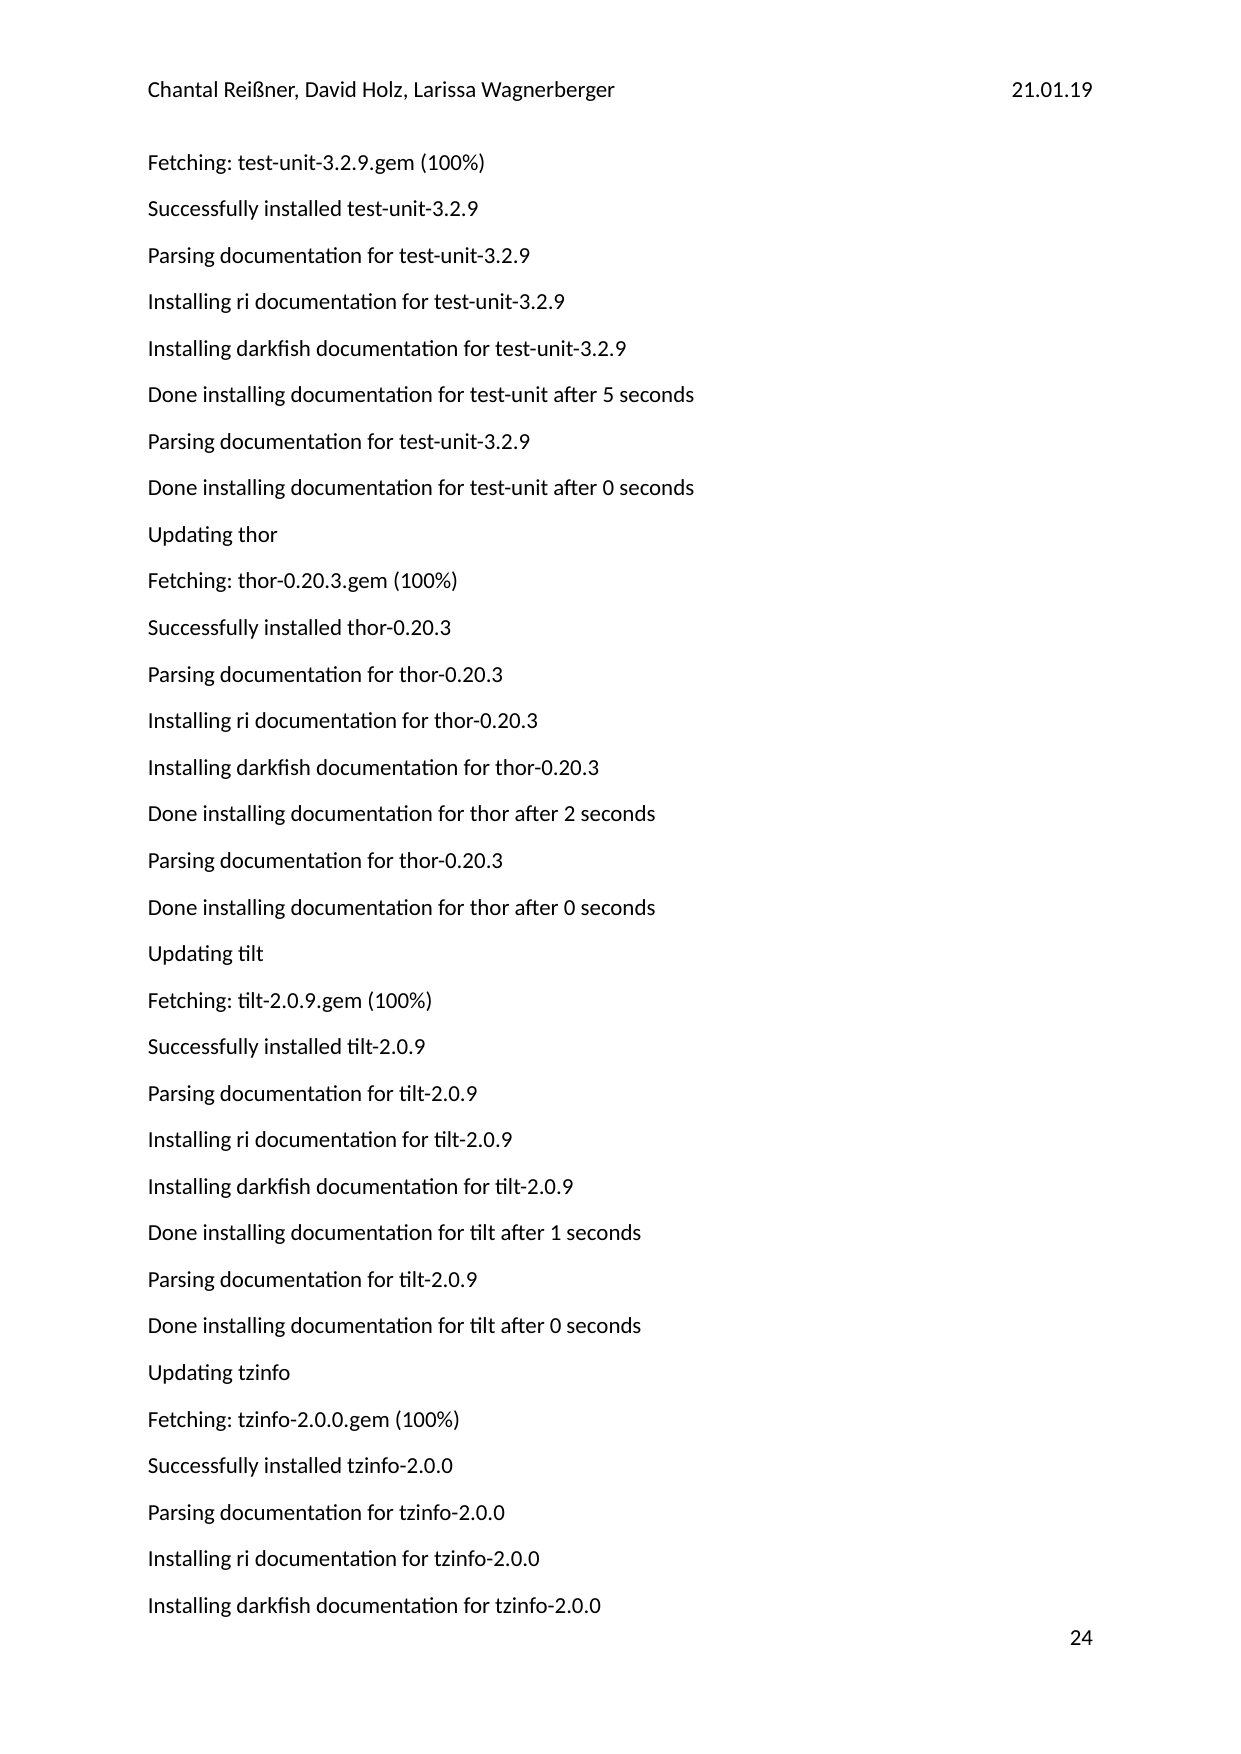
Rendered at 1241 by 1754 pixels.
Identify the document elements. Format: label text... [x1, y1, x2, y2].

text Successfully installed thor-0.20.3 [148, 613, 1093, 641]
text Fetching: tilt-2.0.9.gem (100%) [148, 986, 1093, 1014]
text Updating tzinfo [148, 1358, 1093, 1386]
text Installing ri documentation for tzinfo-2.0.0 [148, 1544, 1093, 1572]
text Parsing documentation for test-unit-3.2.9 [148, 427, 1093, 455]
text Updating thor [148, 520, 1093, 548]
text Parsing documentation for thor-0.20.3 [148, 660, 1093, 688]
text Parsing documentation for thor-0.20.3 [148, 846, 1093, 874]
text Done installing documentation for thor after 0 seconds [148, 893, 1093, 921]
text Fetching: tzinfo-2.0.0.gem (100%) [148, 1405, 1093, 1433]
text Parsing documentation for tzinfo-2.0.0 [148, 1498, 1093, 1526]
text Successfully installed tzinfo-2.0.0 [148, 1451, 1093, 1479]
text Done installing documentation for tilt after 1 seconds [148, 1218, 1093, 1247]
text Installing ri documentation for tilt-2.0.9 [148, 1125, 1093, 1153]
text Parsing documentation for tilt-2.0.9 [148, 1265, 1093, 1293]
text Parsing documentation for tilt-2.0.9 [148, 1079, 1093, 1107]
text Done installing documentation for test-unit after 5 seconds [148, 380, 1093, 408]
text Installing ri documentation for thor-0.20.3 [148, 706, 1093, 734]
text Fetching: thor-0.20.3.gem (100%) [148, 567, 1093, 595]
text Installing darkfish documentation for thor-0.20.3 [148, 753, 1093, 781]
text Parsing documentation for test-unit-3.2.9 [148, 241, 1093, 269]
text Done installing documentation for thor after 2 seconds [148, 799, 1093, 827]
text Fetching: test-unit-3.2.9.gem (100%) [148, 148, 1093, 176]
text Installing darkfish documentation for test-unit-3.2.9 [148, 334, 1093, 362]
text Updating tilt [148, 939, 1093, 967]
text Successfully installed test-unit-3.2.9 [148, 194, 1093, 222]
text Installing darkfish documentation for tzinfo-2.0.0 [148, 1591, 1093, 1619]
text Done installing documentation for test-unit after 0 seconds [148, 473, 1093, 502]
text Done installing documentation for tilt after 0 seconds [148, 1312, 1093, 1340]
text Successfully installed tilt-2.0.9 [148, 1032, 1093, 1060]
text Installing darkfish documentation for tilt-2.0.9 [148, 1172, 1093, 1200]
text Installing ri documentation for test-unit-3.2.9 [148, 287, 1093, 315]
